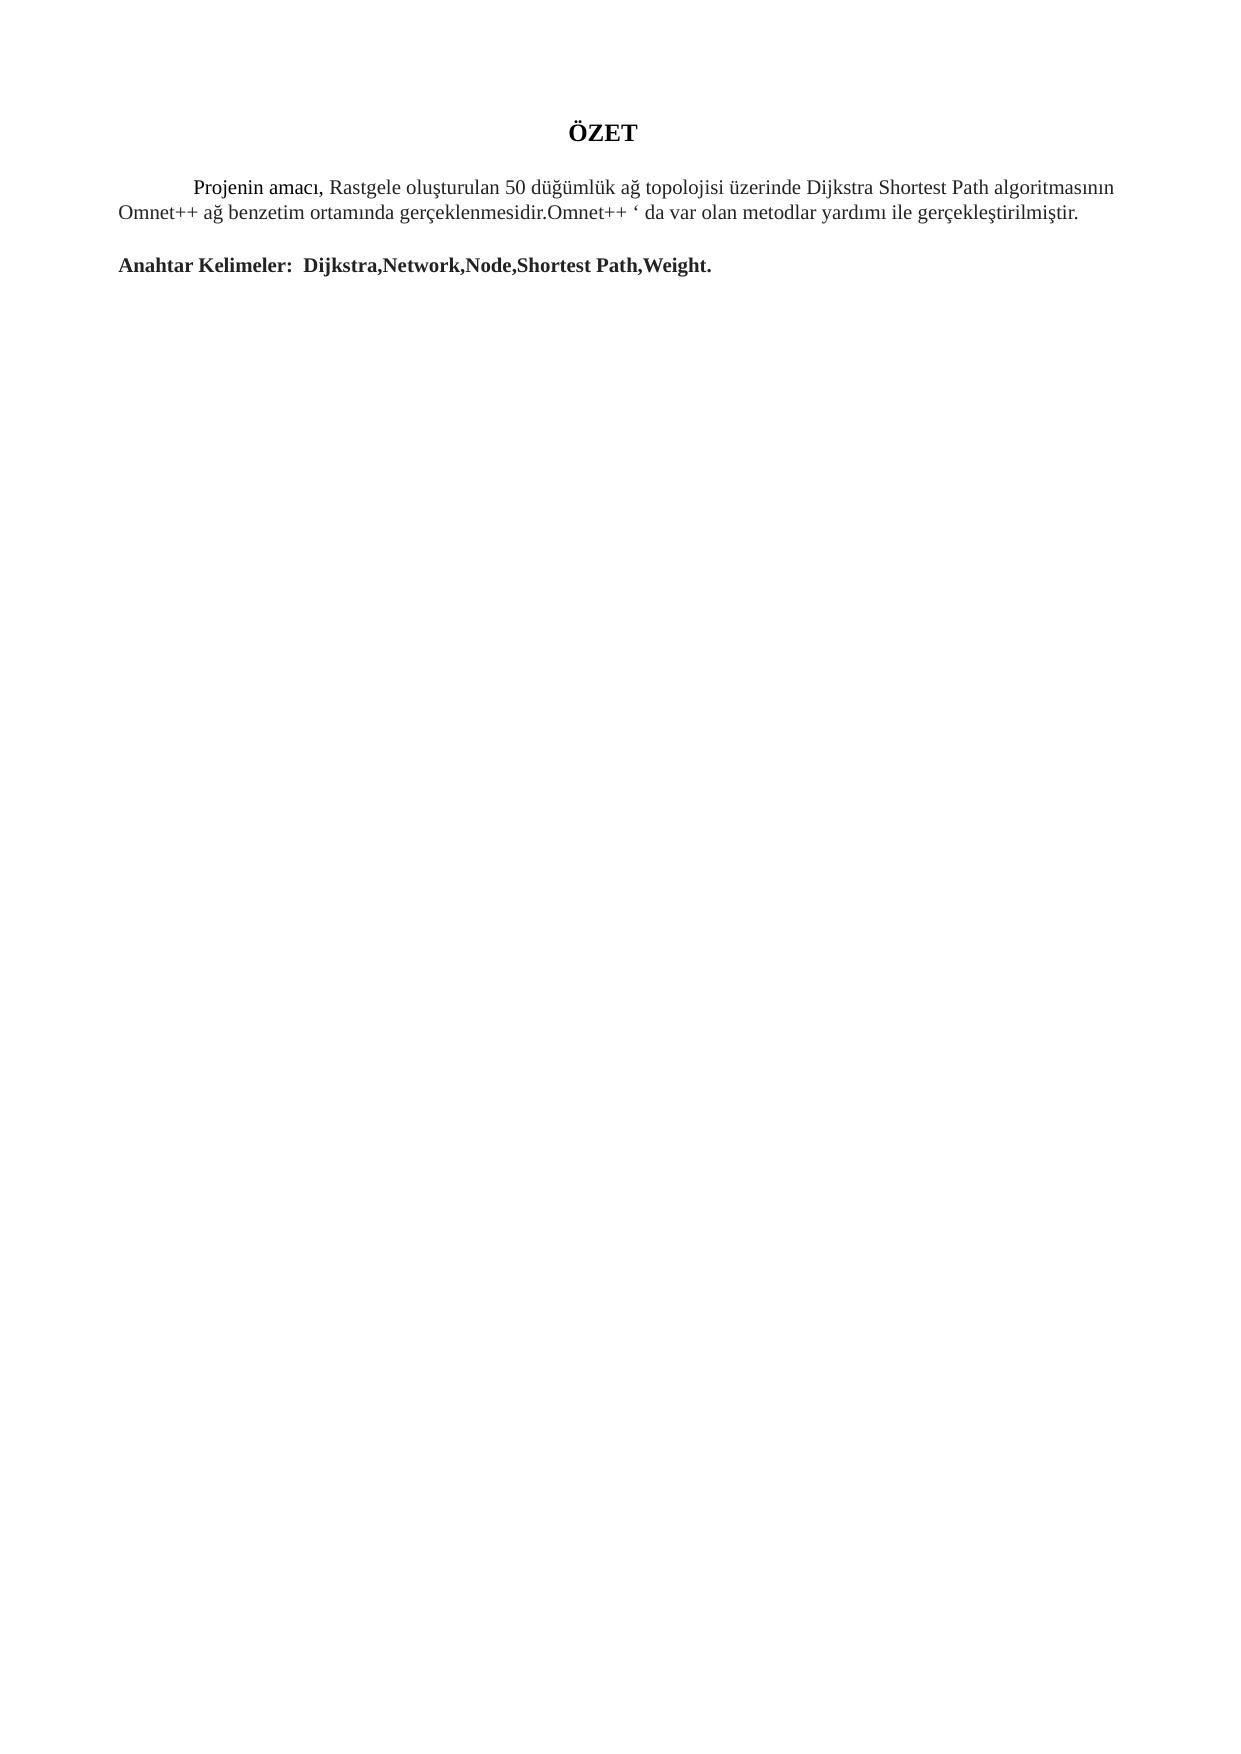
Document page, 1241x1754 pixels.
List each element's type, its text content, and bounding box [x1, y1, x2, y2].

text ÖZET [118, 118, 1122, 147]
text Anahtar Kelimeler: Dijkstra,Network,Node,Shortest Path,Weight. [118, 252, 1122, 277]
text Projenin amacı, Rastgele oluşturulan 50 düğümlük ağ topolojisi üzerinde Dijkstra Shortest Path algoritmasının Omnet++ ağ benzetim ortamında gerçeklenmesidir.Omnet++ ‘ da var olan metodlar yardımı ile gerçekleştirilmiştir. [118, 171, 1122, 224]
